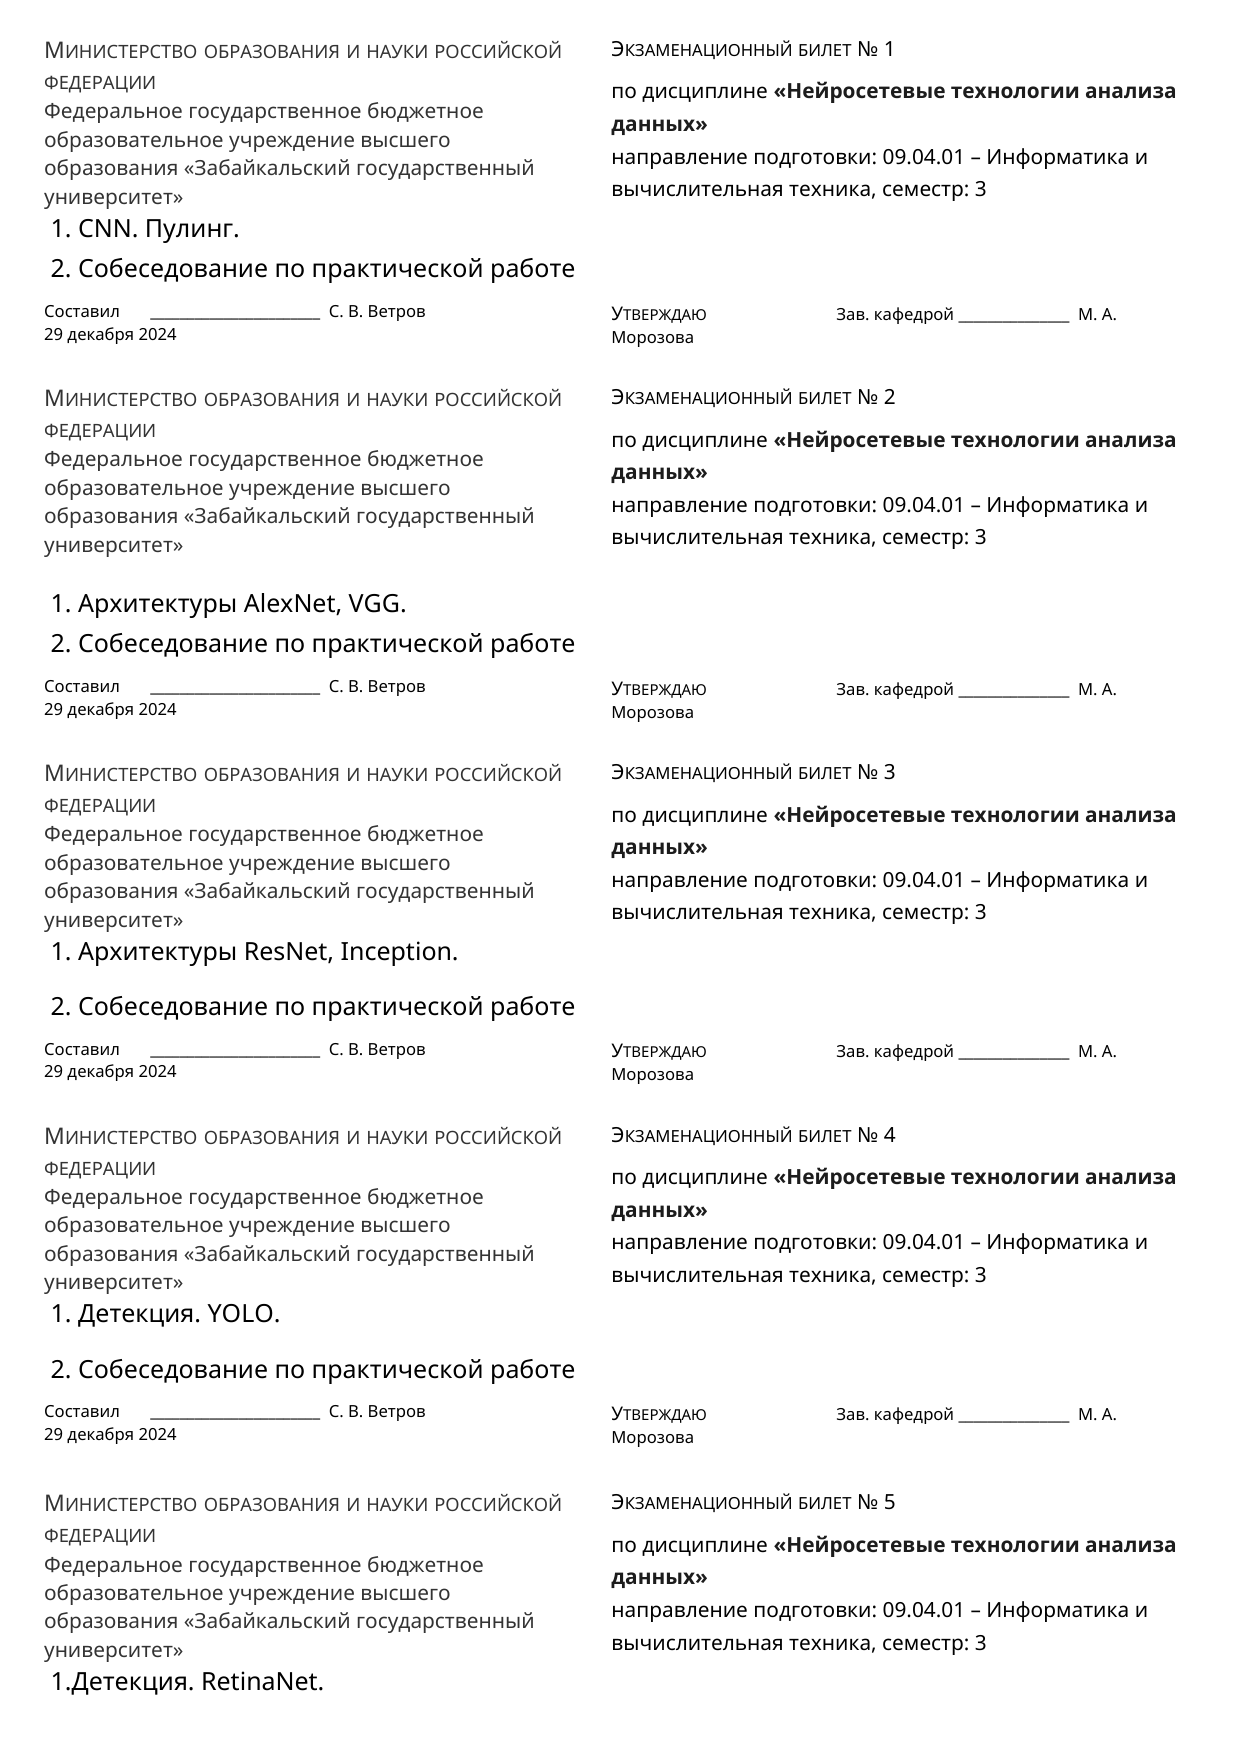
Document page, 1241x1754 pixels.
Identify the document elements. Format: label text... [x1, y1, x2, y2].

table_cell Утверждаю Зав. кафедрой _______________ М. А. Морозова [600, 1400, 1200, 1453]
table_cell 1. Архитектуры AlexNet, VGG. 2. Собеседование по практической работе [33, 585, 1200, 675]
table_cell Утверждаю Зав. кафедрой _______________ М. А. Морозова [600, 300, 1200, 348]
table_header Экзаменационный билет № 3 по дисциплине «Нейросетевые технологии анализа данных» направление подготовки: 09.04.01 – Информатика и вычислительная техника, семестр: 3 [600, 757, 1200, 933]
table_cell 1. Детекция. YOLO. 2. Собеседование по практической работе [33, 1296, 1200, 1400]
table_cell Утверждаю Зав. кафедрой _______________ М. А. Морозова [600, 1038, 1200, 1086]
table_header Министерство образования и науки российской федерации Федеральное государственное бюджетное образовательное учреждение высшего образования «Забайкальский государственный университет» [33, 382, 600, 585]
table_header Министерство образования и науки российской федерации Федеральное государственное бюджетное образовательное учреждение высшего образования «Забайкальский государственный университет» [33, 34, 600, 210]
table_header Экзаменационный билет № 5 по дисциплине «Нейросетевые технологии анализа данных» направление подготовки: 09.04.01 – Информатика и вычислительная техника, семестр: 3 [600, 1487, 1200, 1663]
table_header Министерство образования и науки российской федерации Федеральное государственное бюджетное образовательное учреждение высшего образования «Забайкальский государственный университет» [33, 757, 600, 933]
table_cell 1. CNN. Пулинг. 2. Собеседование по практической работе [33, 210, 1200, 300]
table_cell 1. Архитектуры ResNet, Inception. 2. Собеседование по практической работе [33, 933, 1200, 1037]
table_header Экзаменационный билет № 1 по дисциплине «Нейросетевые технологии анализа данных» направление подготовки: 09.04.01 – Информатика и вычислительная техника, семестр: 3 [600, 34, 1200, 210]
table_cell Составил _______________________ С. В. Ветров 29 декабря 2024 [33, 300, 600, 348]
table_cell Утверждаю Зав. кафедрой _______________ М. А. Морозова [600, 675, 1200, 723]
table_header Министерство образования и науки российской федерации Федеральное государственное бюджетное образовательное учреждение высшего образования «Забайкальский государственный университет» [33, 1120, 600, 1296]
table_header Экзаменационный билет № 2 по дисциплине «Нейросетевые технологии анализа данных» направление подготовки: 09.04.01 – Информатика и вычислительная техника, семестр: 3 [600, 382, 1200, 585]
table_cell Составил _______________________ С. В. Ветров 29 декабря 2024 [33, 675, 600, 723]
table_cell 1.Детекция. RetinaNet. [33, 1664, 1200, 1697]
table_cell Составил _______________________ С. В. Ветров 29 декабря 2024 [33, 1038, 600, 1086]
table_cell Составил _______________________ С. В. Ветров 29 декабря 2024 [33, 1400, 600, 1453]
table_header Экзаменационный билет № 4 по дисциплине «Нейросетевые технологии анализа данных» направление подготовки: 09.04.01 – Информатика и вычислительная техника, семестр: 3 [600, 1120, 1200, 1296]
table_header Министерство образования и науки российской федерации Федеральное государственное бюджетное образовательное учреждение высшего образования «Забайкальский государственный университет» [33, 1487, 600, 1663]
